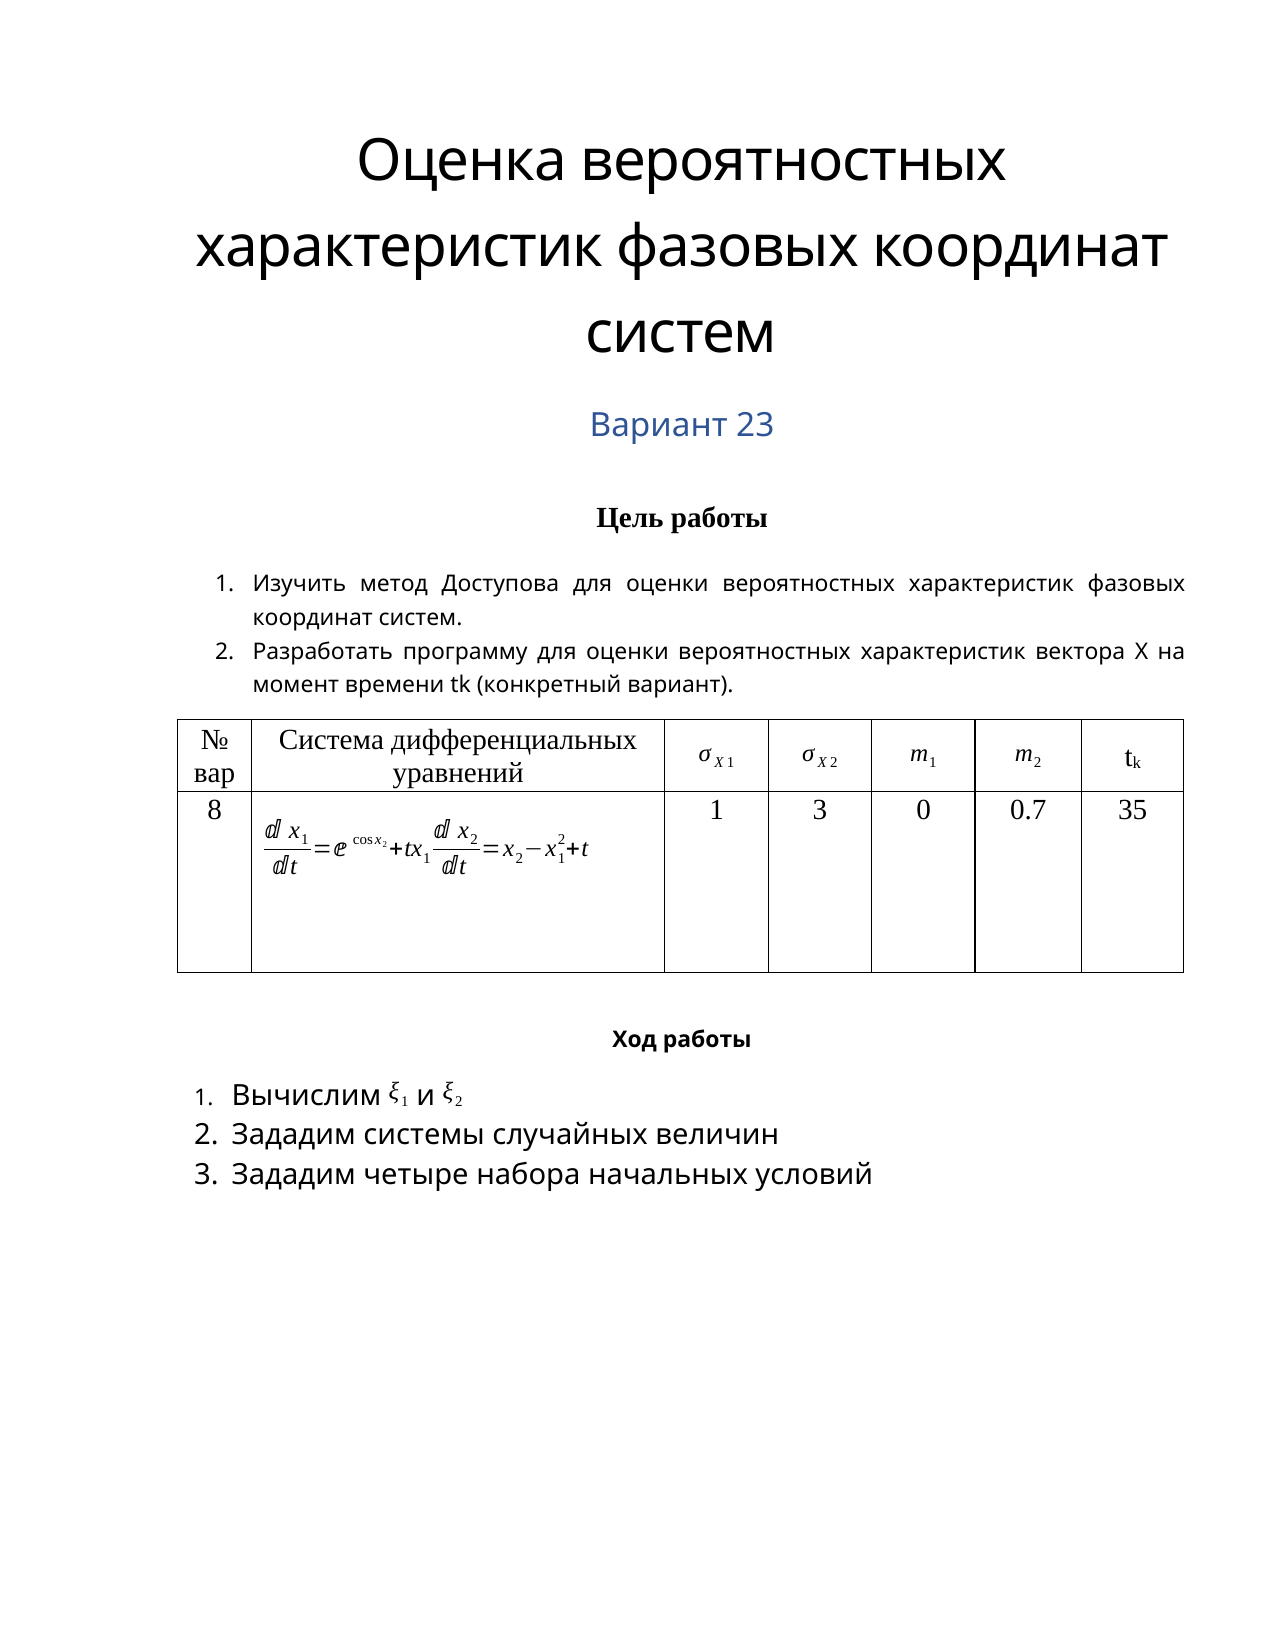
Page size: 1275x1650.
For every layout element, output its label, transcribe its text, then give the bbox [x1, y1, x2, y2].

subtitle Оценка вероятностных характеристик фазовых координат систем [177, 118, 1186, 369]
table_header Система дифференциальных уравнений [252, 720, 664, 791]
table_cell 0.7 [976, 792, 1081, 972]
table_cell 1 [665, 792, 768, 972]
table_cell 3 [769, 792, 871, 972]
table_header [872, 720, 974, 791]
list Изучить метод Доступова для оценки вероятностных характеристик фазовых координат систем. [215, 567, 1186, 632]
list Разработать программу для оценки вероятностных характеристик вектора Х на момент времени tk (конкретный вариант). [215, 634, 1186, 699]
table_cell [252, 792, 664, 972]
text Цель работы [177, 500, 1186, 533]
table_header [976, 720, 1081, 791]
subtitle Вариант 23 [177, 401, 1186, 446]
table_header [665, 720, 768, 791]
list Зададим системы случайных величин [194, 1113, 1186, 1153]
table_cell 35 [1082, 792, 1183, 972]
table_cell 0 [872, 792, 974, 972]
table_header № вар [178, 720, 251, 791]
list Вычислим и [194, 1074, 1186, 1113]
list Зададим четыре набора начальных условий [194, 1153, 1186, 1193]
table_header [769, 720, 871, 791]
table_cell 8 [178, 792, 251, 972]
text Ход работы [177, 1023, 1186, 1055]
table_header tk [1082, 720, 1183, 791]
